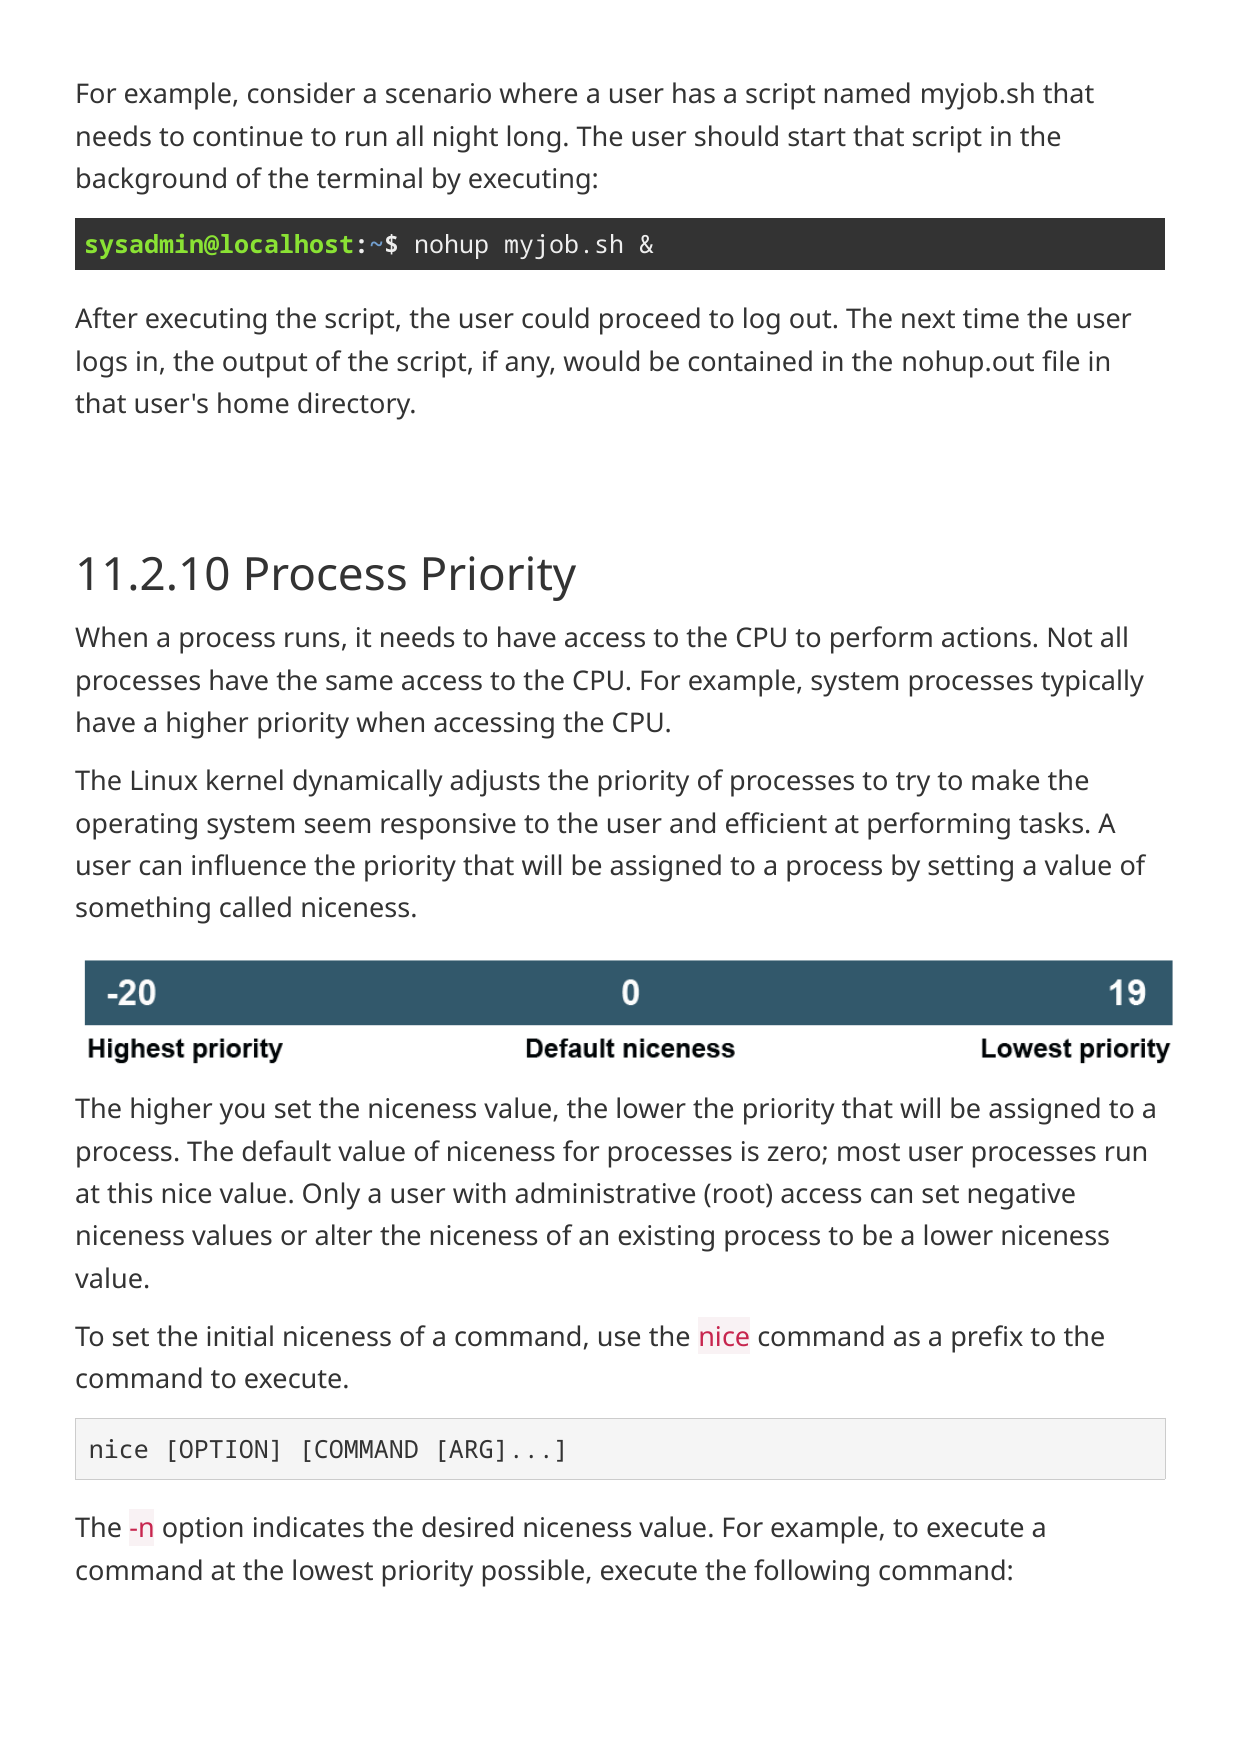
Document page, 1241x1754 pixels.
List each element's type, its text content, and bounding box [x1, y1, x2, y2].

text nice [OPTION] [COMMAND [ARG]...] [76, 1419, 1165, 1479]
text To set the initial niceness of a command, use the nice command as a prefix to the command to execute. [75, 1317, 1165, 1396]
picture [75, 947, 1187, 1071]
text When a process runs, it needs to have access to the CPU to perform actions. Not all processes have the same access to the CPU. For example, system processes typically have a higher priority when accessing the CPU. [75, 619, 1165, 741]
text The higher you set the niceness value, the lower the priority that will be assigned to a process. The default value of niceness for processes is zero; most user processes run at this nice value. Only a user with administrative (root) access can set negative niceness values or alter the niceness of an existing process to be a lower niceness value. [75, 1089, 1165, 1296]
text The -n option indicates the desired niceness value. For example, to execute a command at the lowest priority possible, execute the following command: [75, 1509, 1165, 1588]
text The Linux kernel dynamically adjusts the priority of processes to try to make the operating system seem responsive to the user and efficient at performing tasks. A user can influence the priority that will be assigned to a process by setting a value of something called niceness. [75, 762, 1165, 926]
text For example, consider a scenario where a user has a script named myjob.sh that needs to continue to run all night long. The user should start that script in the background of the terminal by executing: [75, 75, 1165, 197]
text sysadmin@localhost:~$ nohup myjob.sh & [75, 218, 1165, 270]
subtitle 11.2.10 Process Priority [75, 542, 1165, 604]
text After executing the script, the user could proceed to log out. The next time the user logs in, the output of the script, if any, would be contained in the nohup.out file in that user's home directory. [75, 300, 1165, 421]
